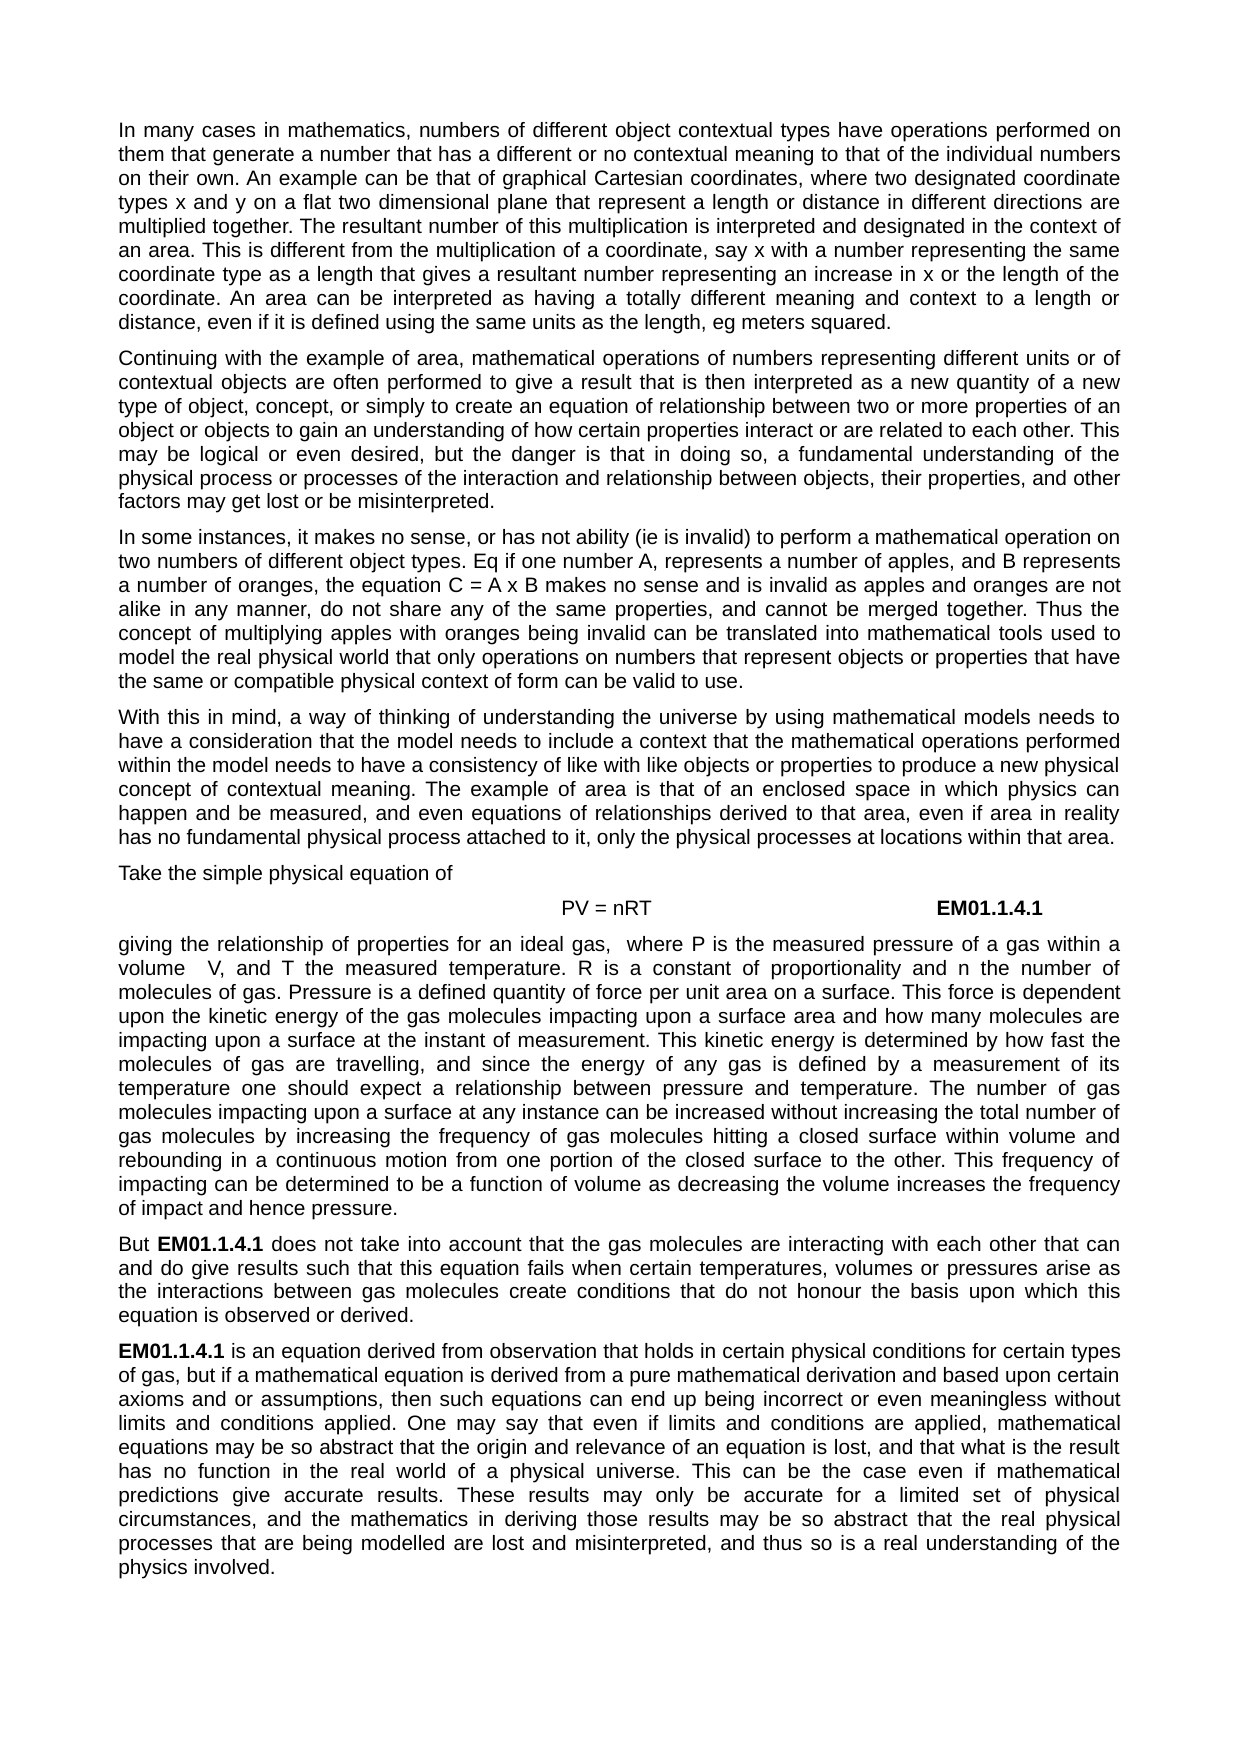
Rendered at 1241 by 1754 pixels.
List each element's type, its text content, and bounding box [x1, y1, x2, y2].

text PV = nRT EM01.1.4.1 [118, 896, 1122, 920]
text But EM01.1.4.1 does not take into account that the gas molecules are interacting with each other that can and do give results such that this equation fails when certain temperatures, volumes or pressures arise as the interactions between gas molecules create conditions that do not honour the basis upon which this equation is observed or derived. [118, 1231, 1122, 1327]
text Take the simple physical equation of [118, 860, 1122, 884]
text Continuing with the example of area, mathematical operations of numbers representing different units or of contextual objects are often performed to give a result that is then interpreted as a new quantity of a new type of object, concept, or simply to create an equation of relationship between two or more properties of an object or objects to gain an understanding of how certain properties interact or are related to each other. This may be logical or even desired, but the danger is that in doing so, a fundamental understanding of the physical process or processes of the interaction and relationship between objects, their properties, and other factors may get lost or be misinterpreted. [118, 346, 1122, 513]
text In many cases in mathematics, numbers of different object contextual types have operations performed on them that generate a number that has a different or no contextual meaning to that of the individual numbers on their own. An example can be that of graphical Cartesian coordinates, where two designated coordinate types x and y on a flat two dimensional plane that represent a length or distance in different directions are multiplied together. The resultant number of this multiplication is interpreted and designated in the context of an area. This is different from the multiplication of a coordinate, say x with a number representing the same coordinate type as a length that gives a resultant number representing an increase in x or the length of the coordinate. An area can be interpreted as having a totally different meaning and context to a length or distance, even if it is defined using the same units as the length, eg meters squared. [118, 118, 1122, 334]
text In some instances, it makes no sense, or has not ability (ie is invalid) to perform a mathematical operation on two numbers of different object types. Eq if one number A, represents a number of apples, and B represents a number of oranges, the equation C = A x B makes no sense and is invalid as apples and oranges are not alike in any manner, do not share any of the same properties, and cannot be merged together. Thus the concept of multiplying apples with oranges being invalid can be translated into mathematical tools used to model the real physical world that only operations on numbers that represent objects or properties that have the same or compatible physical context of form can be valid to use. [118, 525, 1122, 693]
text With this in mind, a way of thinking of understanding the universe by using mathematical models needs to have a consideration that the model needs to include a context that the mathematical operations performed within the model needs to have a consistency of like with like objects or properties to produce a new physical concept of contextual meaning. The example of area is that of an enclosed space in which physics can happen and be measured, and even equations of relationships derived to that area, even if area in reality has no fundamental physical process attached to it, only the physical processes at locations within that area. [118, 705, 1122, 848]
text giving the relationship of properties for an ideal gas, where P is the measured pressure of a gas within a volume V, and T the measured temperature. R is a constant of proportionality and n the number of molecules of gas. Pressure is a defined quantity of force per unit area on a surface. This force is dependent upon the kinetic energy of the gas molecules impacting upon a surface area and how many molecules are impacting upon a surface at the instant of measurement. This kinetic energy is determined by how fast the molecules of gas are travelling, and since the energy of any gas is defined by a measurement of its temperature one should expect a relationship between pressure and temperature. The number of gas molecules impacting upon a surface at any instance can be increased without increasing the total number of gas molecules by increasing the frequency of gas molecules hitting a closed surface within volume and rebounding in a continuous motion from one portion of the closed surface to the other. This frequency of impacting can be determined to be a function of volume as decreasing the volume increases the frequency of impact and hence pressure. [118, 932, 1122, 1219]
text EM01.1.4.1 is an equation derived from observation that holds in certain physical conditions for certain types of gas, but if a mathematical equation is derived from a pure mathematical derivation and based upon certain axioms and or assumptions, then such equations can end up being incorrect or even meaningless without limits and conditions applied. One may say that even if limits and conditions are applied, mathematical equations may be so abstract that the origin and relevance of an equation is lost, and that what is the result has no function in the real world of a physical universe. This can be the case even if mathematical predictions give accurate results. These results may only be accurate for a limited set of physical circumstances, and the mathematics in deriving those results may be so abstract that the real physical processes that are being modelled are lost and misinterpreted, and thus so is a real understanding of the physics involved. [118, 1339, 1122, 1579]
